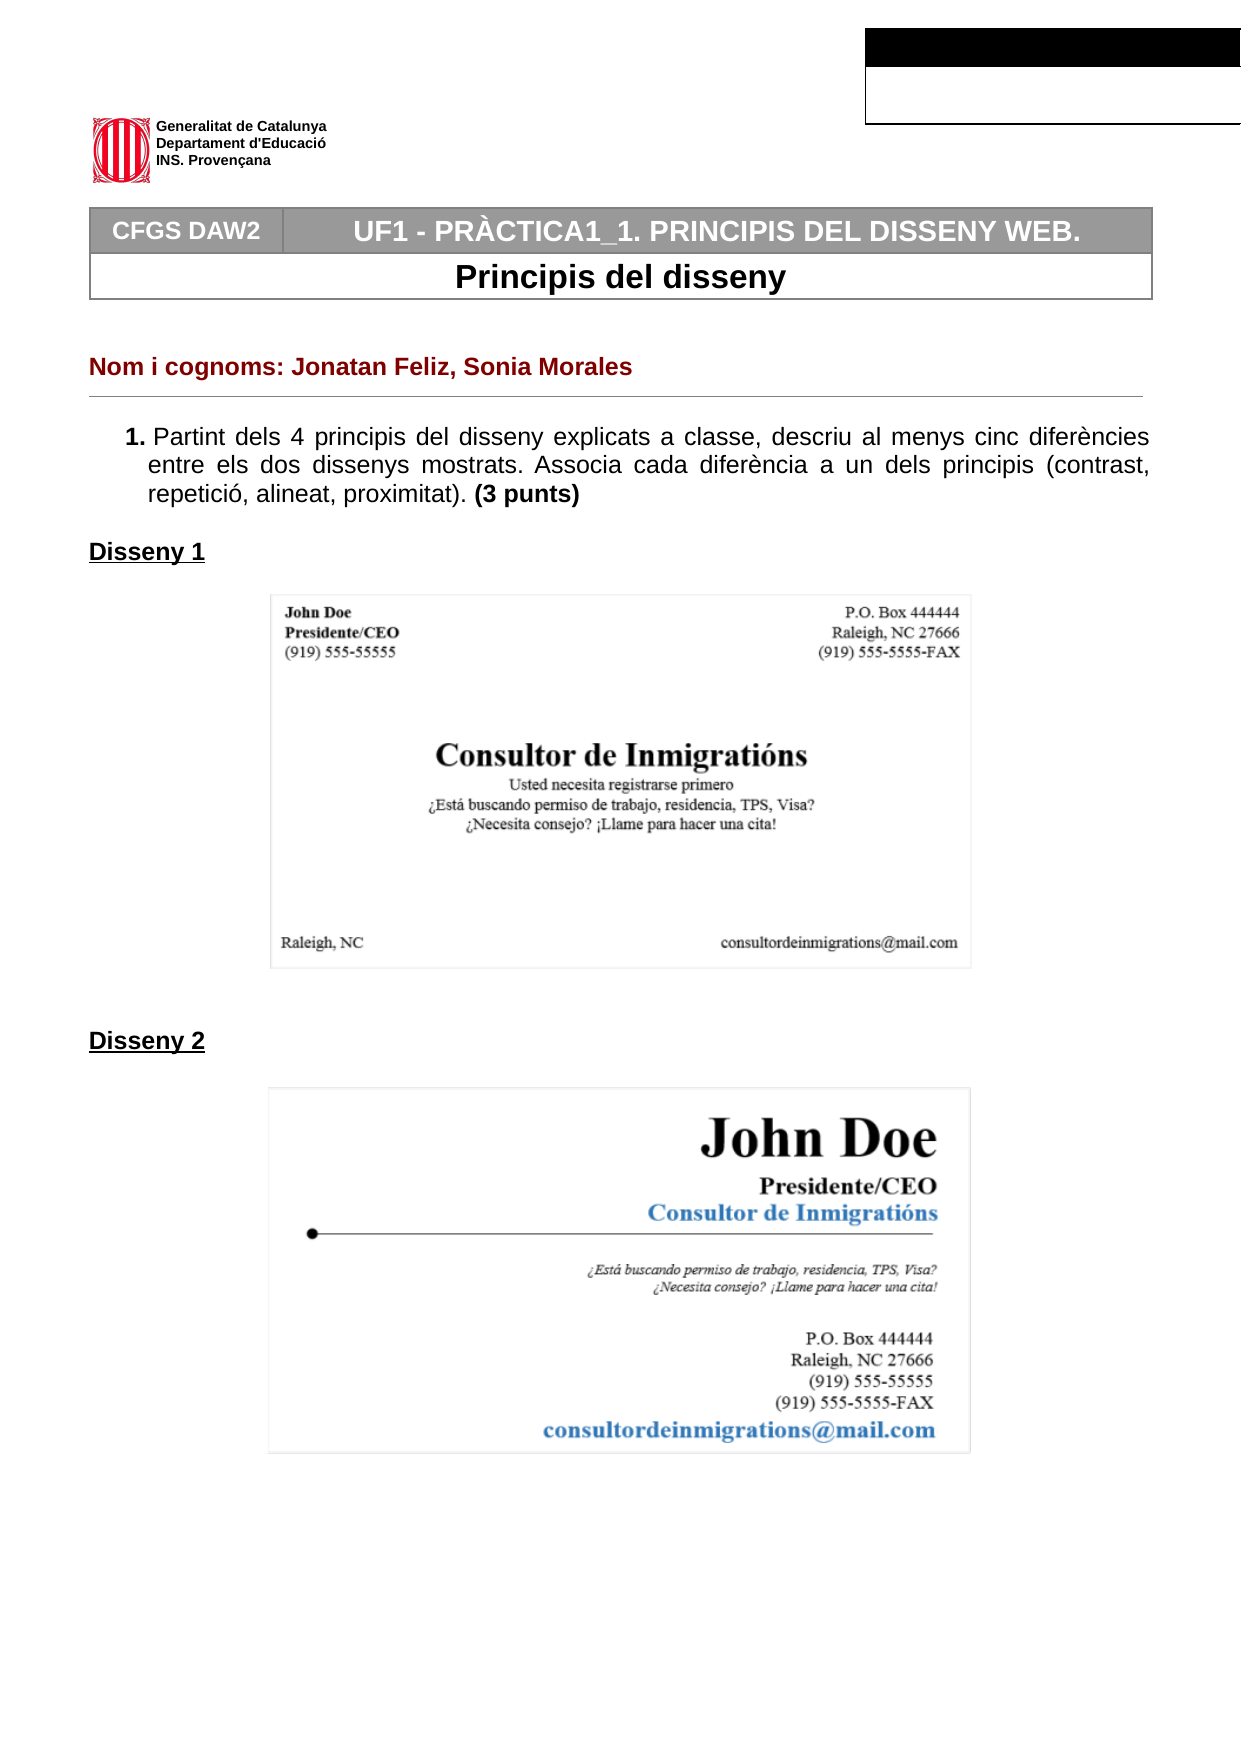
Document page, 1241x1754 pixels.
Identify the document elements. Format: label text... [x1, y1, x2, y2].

table_cell Principis del disseny [91, 254, 1151, 298]
text UF1/NF1-E1 [866, 67, 1240, 123]
table_cell [90, 300, 1152, 352]
picture [268, 594, 973, 969]
list Partint dels 4 principis del disseny explicats a classe, descriu al menys cinc diferències entre els dos dissenys mostrats. Associa cada diferència a un dels principis (contrast, repetició, alineat, proximitat). (3 punts) [118, 422, 1152, 508]
table_header CFGS DAW2 [91, 209, 282, 252]
picture [90, 116, 154, 185]
table_header UF1 - PRÀCTICA1_1. PRINCIPIS DEL DISSENY WEB. [284, 209, 1151, 252]
text Disseny 2 [88, 1026, 1152, 1055]
picture [267, 1083, 973, 1459]
text Disseny 1 [88, 537, 1152, 566]
text Nom i cognoms: Jonatan Feliz, Sonia Morales [88, 352, 1152, 381]
text Unitat/Nucli-Activitat [867, 30, 1240, 66]
